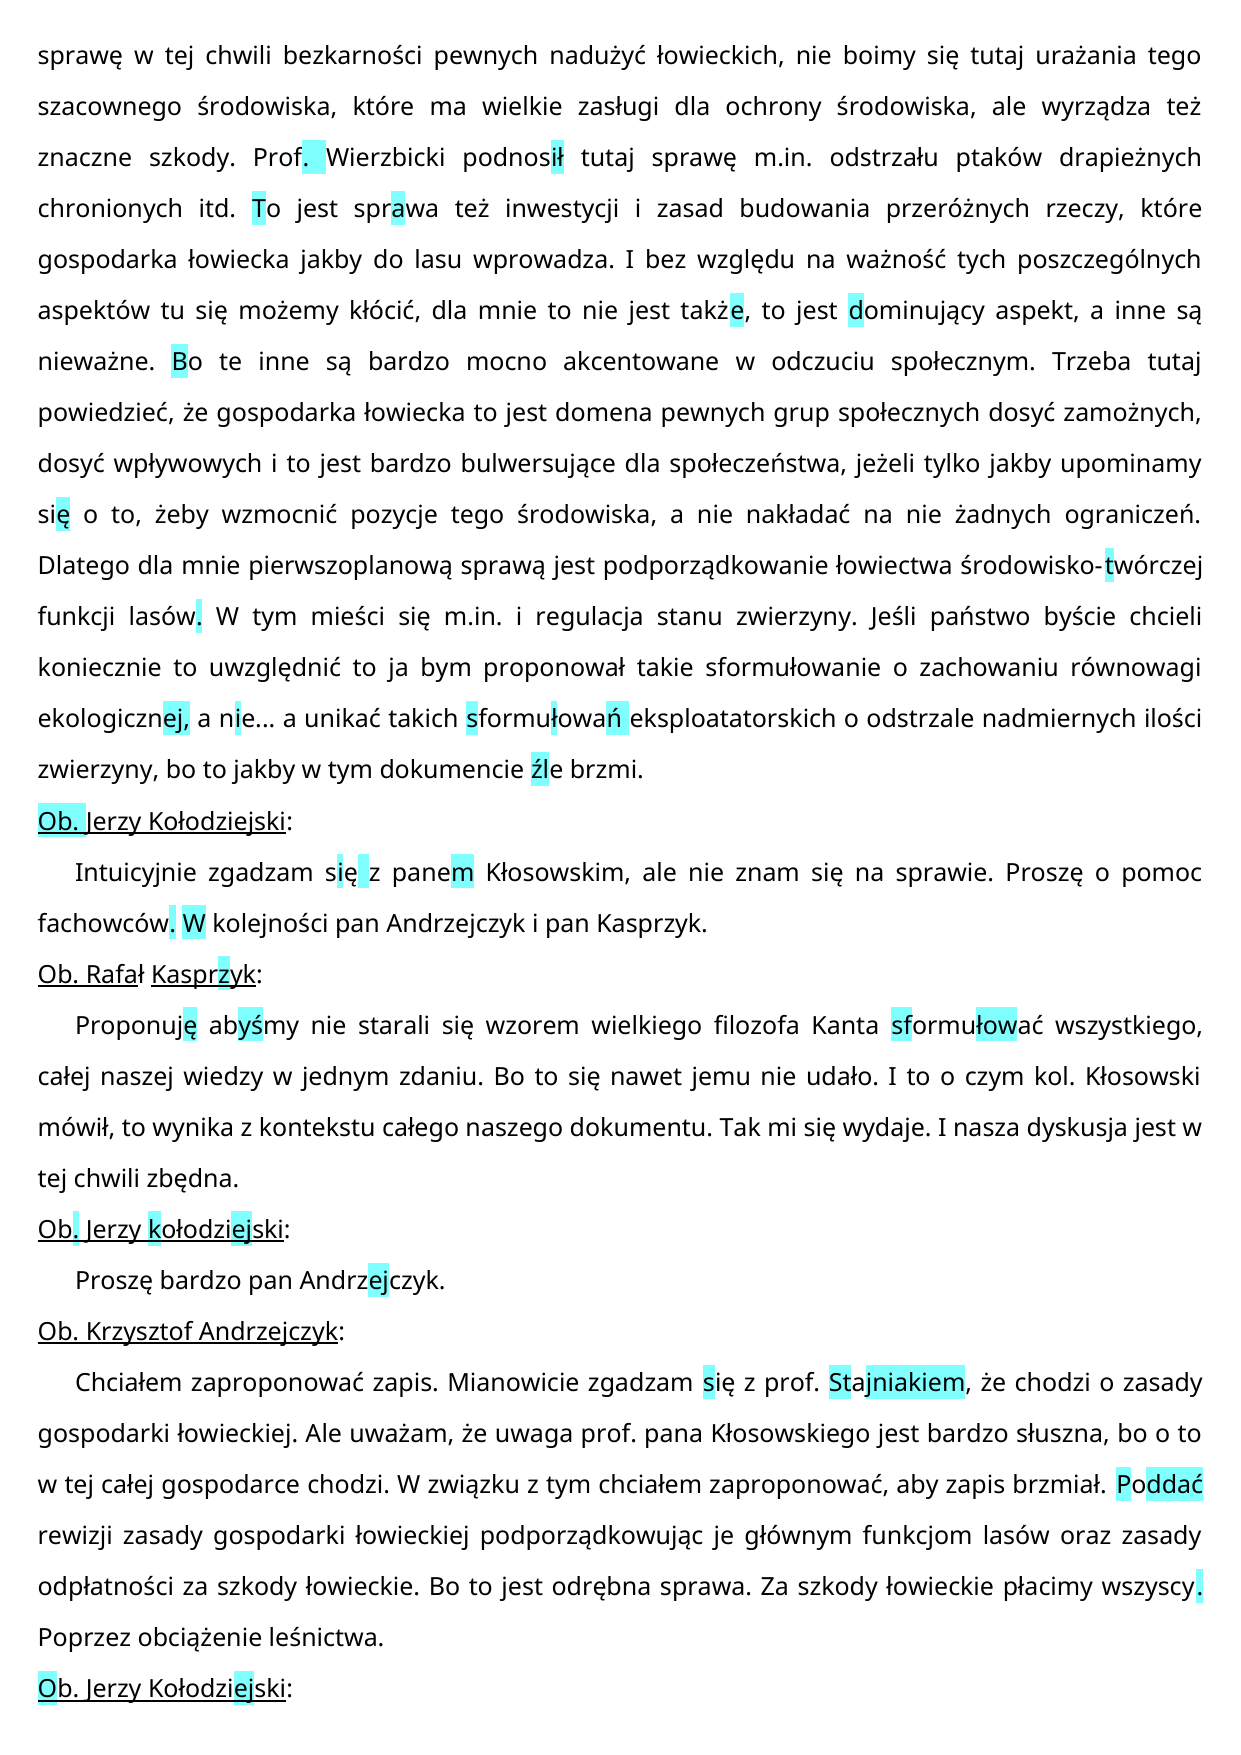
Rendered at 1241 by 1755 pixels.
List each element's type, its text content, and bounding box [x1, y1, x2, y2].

text Ob. Jerzy kołodziejski: [37, 1211, 1203, 1246]
text Ob. Jerzy Kołodziejski: [37, 803, 1203, 837]
text sprawę w tej chwili bezkarności pewnych nadużyć łowieckich, nie boimy się tutaj urażania tego szacownego środowiska, które ma wielkie zasługi dla ochrony środowiska, ale wyrządza też znaczne szkody. Prof. Wierzbicki podnosił tutaj sprawę m.in. odstrzału ptaków drapieżnych chronionych itd. To jest sprawa też inwestycji i zasad budowania przeróżnych rzeczy, które gospodarka łowiecka jakby do lasu wprowadza. I bez względu na ważność tych poszczególnych aspektów tu się możemy kłócić, dla mnie to nie jest także, to jest dominujący aspekt, a inne są nieważne. Bo te inne są bardzo mocno akcentowane w odczuciu społecznym. Trzeba tutaj powiedzieć, że gospodarka łowiecka to jest domena pewnych grup społecznych dosyć zamożnych, dosyć wpływowych i to jest bardzo bulwersujące dla społeczeństwa, jeżeli tylko jakby upominamy się o to, żeby wzmocnić pozycje tego środowiska, a nie nakładać na nie żadnych ograniczeń. Dlatego dla mnie pierwszoplanową sprawą jest podporządkowanie łowiectwa środowisko-twórczej funkcji lasów. W tym mieści się m.in. i regulacja stanu zwierzyny. Jeśli państwo byście chcieli koniecznie to uwzględnić to ja bym proponował takie sformułowanie o zachowaniu równowagi ekologicznej, a nie... a unikać takich sformułowań eksploatatorskich o odstrzale nadmiernych ilości zwierzyny, bo to jakby w tym dokumencie źle brzmi. [37, 37, 1203, 786]
text Proponuję abyśmy nie starali się wzorem wielkiego filozofa Kanta sformułować wszystkiego, całej naszej wiedzy w jednym zdaniu. Bo to się nawet jemu nie udało. I to o czym kol. Kłosowski mówił, to wynika z kontekstu całego naszego dokumentu. Tak mi się wydaje. I nasza dyskusja jest w tej chwili zbędna. [37, 1007, 1203, 1194]
text Proszę bardzo pan Andrzejczyk. [37, 1262, 1203, 1297]
text Chciałem zaproponować zapis. Mianowicie zgadzam się z prof. Stajniakiem, że chodzi o zasady gospodarki łowieckiej. Ale uważam, że uwaga prof. pana Kłosowskiego jest bardzo słuszna, bo o to w tej całej gospodarce chodzi. W związku z tym chciałem zaproponować, aby zapis brzmiał. Poddać rewizji zasady gospodarki łowieckiej podporządkowując je głównym funkcjom lasów oraz zasady odpłatności za szkody łowieckie. Bo to jest odrębna sprawa. Za szkody łowieckie płacimy wszyscy. Poprzez obciążenie leśnictwa. [37, 1364, 1203, 1654]
text Ob. Jerzy Kołodziejski: [37, 1671, 1203, 1705]
text Intuicyjnie zgadzam się z panem Kłosowskim, ale nie znam się na sprawie. Proszę o pomoc fachowców. W kolejności pan Andrzejczyk i pan Kasprzyk. [37, 854, 1203, 939]
text Ob. Krzysztof Andrzejczyk: [37, 1313, 1203, 1348]
text Ob. Rafał Kasprzyk: [37, 956, 1203, 990]
